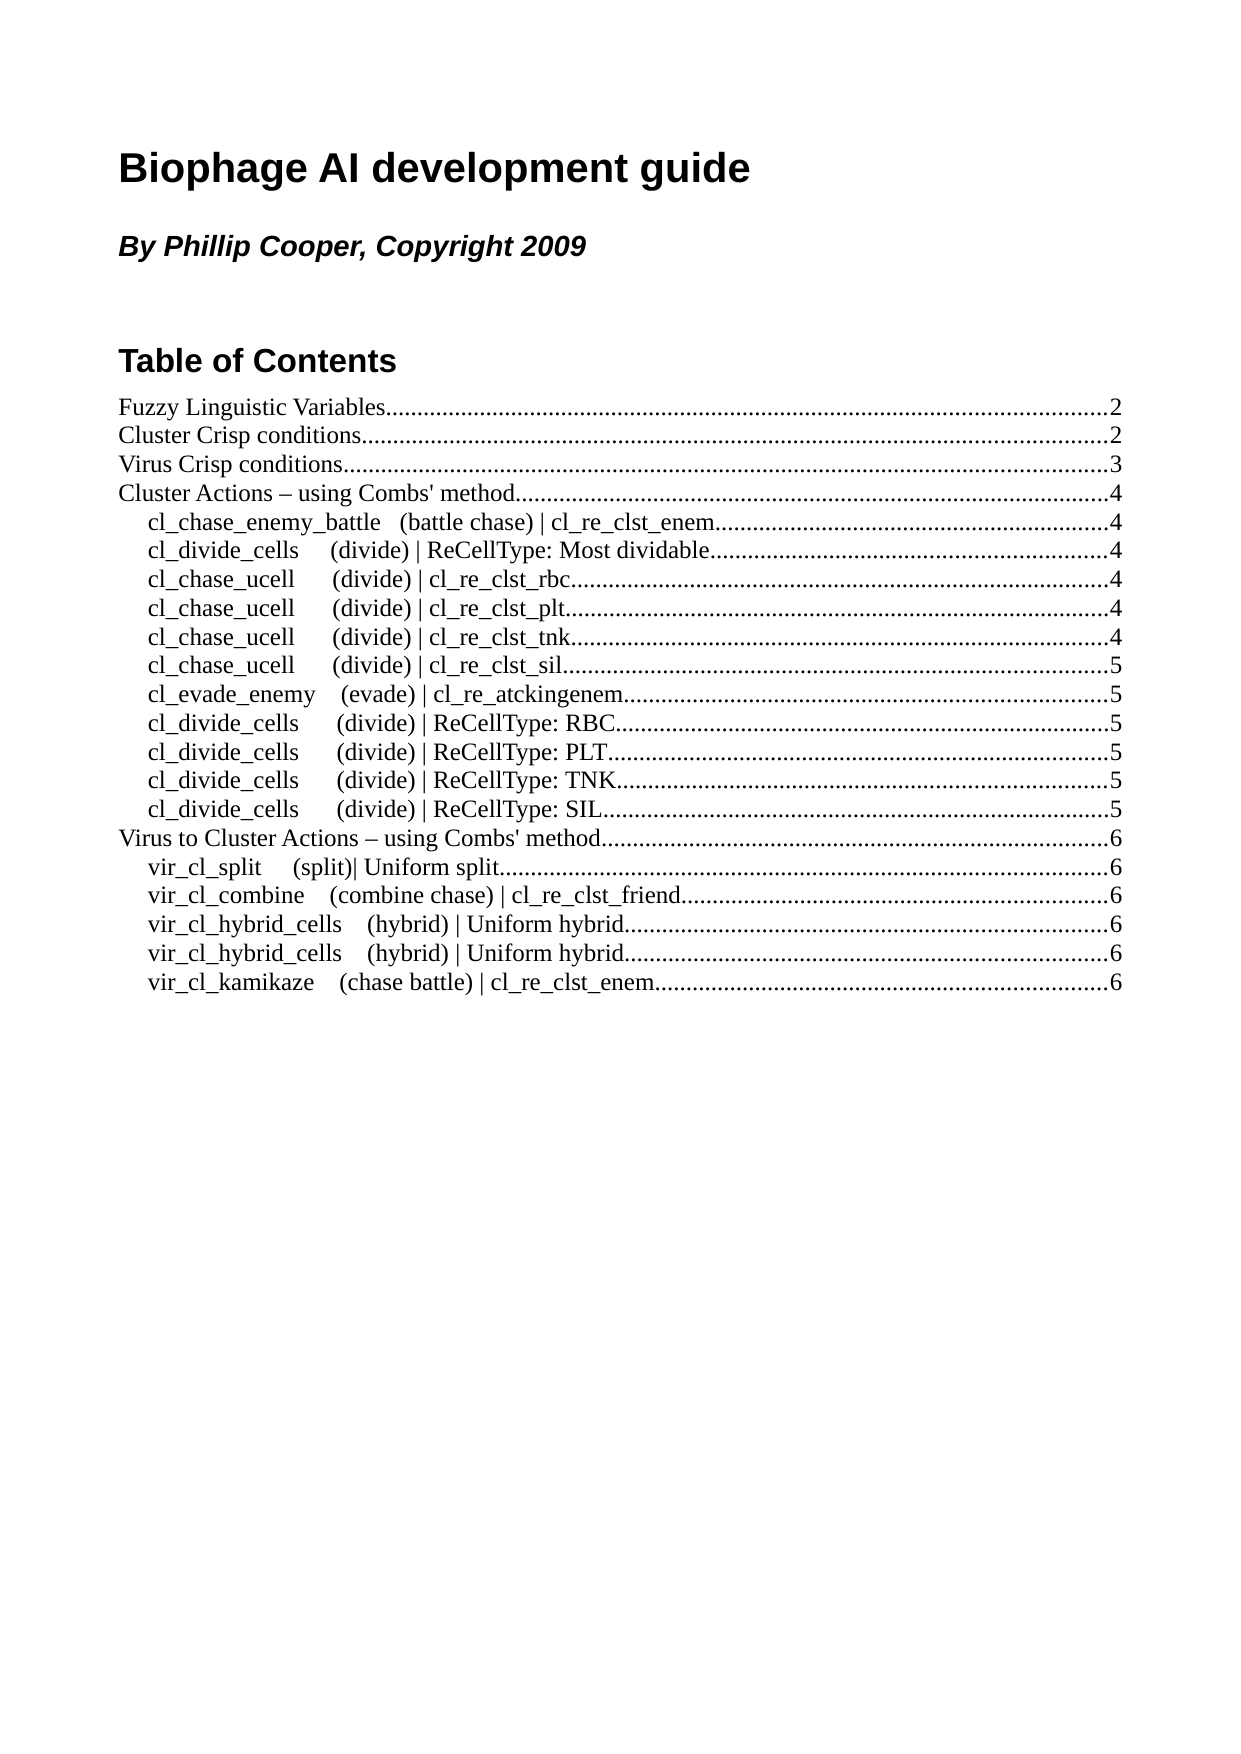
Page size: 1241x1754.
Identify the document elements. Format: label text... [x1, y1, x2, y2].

text vir_cl_hybrid_cells (hybrid) | Uniform hybrid 6 [148, 938, 1122, 967]
text cl_divide_cells (divide) | ReCellType: TNK 5 [148, 766, 1122, 794]
subtitle Biophage AI development guide [118, 143, 1122, 191]
text cl_chase_ucell (divide) | cl_re_clst_rbc 4 [148, 564, 1122, 593]
text cl_chase_ucell (divide) | cl_re_clst_sil 5 [148, 651, 1122, 679]
text Fuzzy Linguistic Variables 2 [118, 392, 1122, 421]
text cl_divide_cells (divide) | ReCellType: RBC 5 [148, 708, 1122, 737]
text cl_chase_ucell (divide) | cl_re_clst_plt 4 [148, 593, 1122, 622]
text cl_evade_enemy (evade) | cl_re_atckingenem 5 [148, 679, 1122, 708]
text cl_divide_cells (divide) | ReCellType: Most dividable 4 [148, 536, 1122, 564]
text vir_cl_kamikaze (chase battle) | cl_re_clst_enem 6 [148, 967, 1122, 996]
text vir_cl_combine (combine chase) | cl_re_clst_friend 6 [148, 881, 1122, 909]
text Virus to Cluster Actions – using Combs' method 6 [118, 823, 1122, 852]
text vir_cl_split (split)| Uniform split 6 [148, 852, 1122, 881]
text Virus Crisp conditions 3 [118, 449, 1122, 478]
text Cluster Crisp conditions 2 [118, 421, 1122, 449]
text cl_chase_enemy_battle (battle chase) | cl_re_clst_enem 4 [148, 507, 1122, 536]
text cl_divide_cells (divide) | ReCellType: PLT 5 [148, 737, 1122, 766]
subtitle Table of Contents [118, 341, 1122, 379]
text vir_cl_hybrid_cells (hybrid) | Uniform hybrid 6 [148, 909, 1122, 938]
text Cluster Actions – using Combs' method 4 [118, 478, 1122, 507]
text cl_chase_ucell (divide) | cl_re_clst_tnk 4 [148, 622, 1122, 651]
subtitle By Phillip Cooper, Copyright 2009 [118, 228, 1122, 262]
text cl_divide_cells (divide) | ReCellType: SIL 5 [148, 794, 1122, 823]
